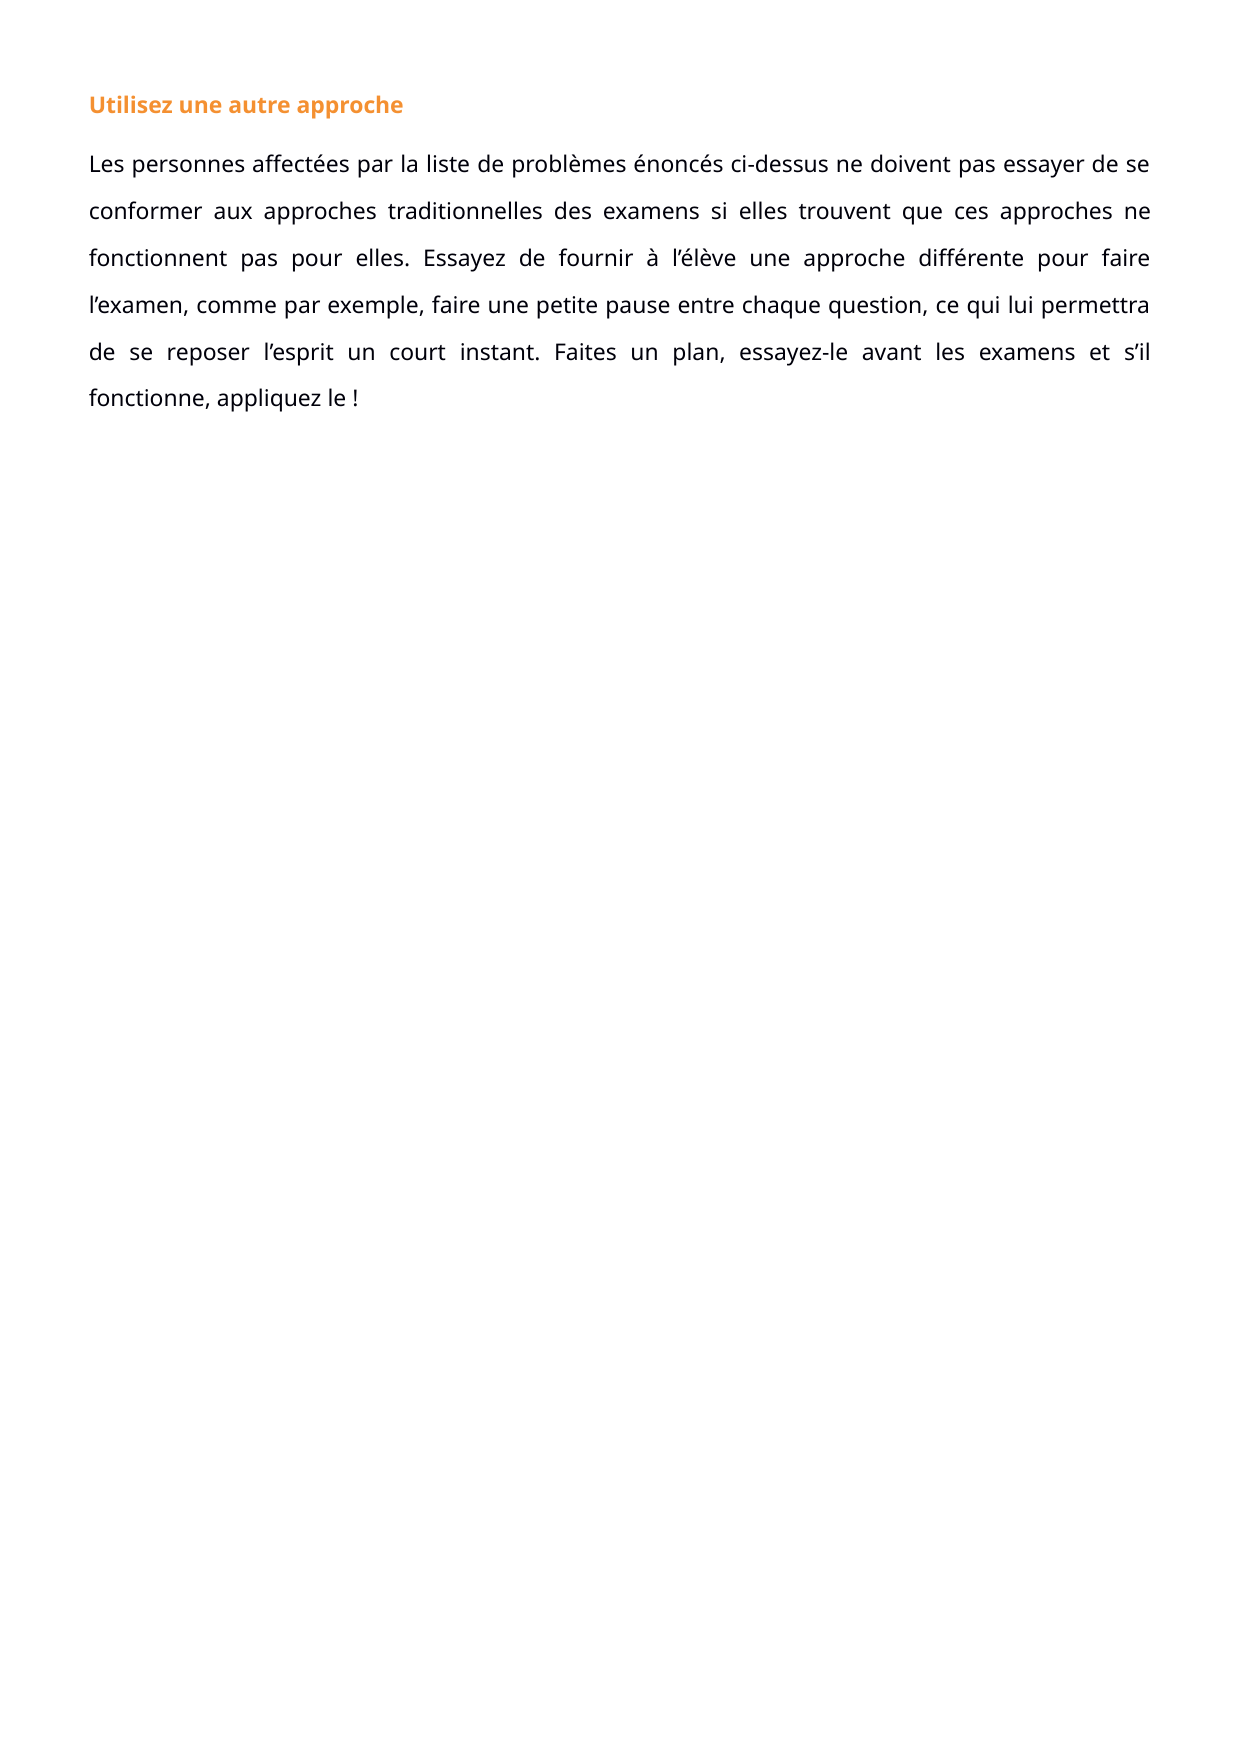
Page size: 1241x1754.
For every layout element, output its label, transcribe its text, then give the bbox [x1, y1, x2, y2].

subtitle Utilisez une autre approche [88, 88, 1152, 120]
text Les personnes affectées par la liste de problèmes énoncés ci-dessus ne doivent pas essayer de se conformer aux approches traditionnelles des examens si elles trouvent que ces approches ne fonctionnent pas pour elles. Essayez de fournir à l’élève une approche différente pour faire l’examen, comme par exemple, faire une petite pause entre chaque question, ce qui lui permettra de se reposer l’esprit un court instant. Faites un plan, essayez-le avant les examens et s’il fonctionne, appliquez le ! [88, 148, 1152, 413]
